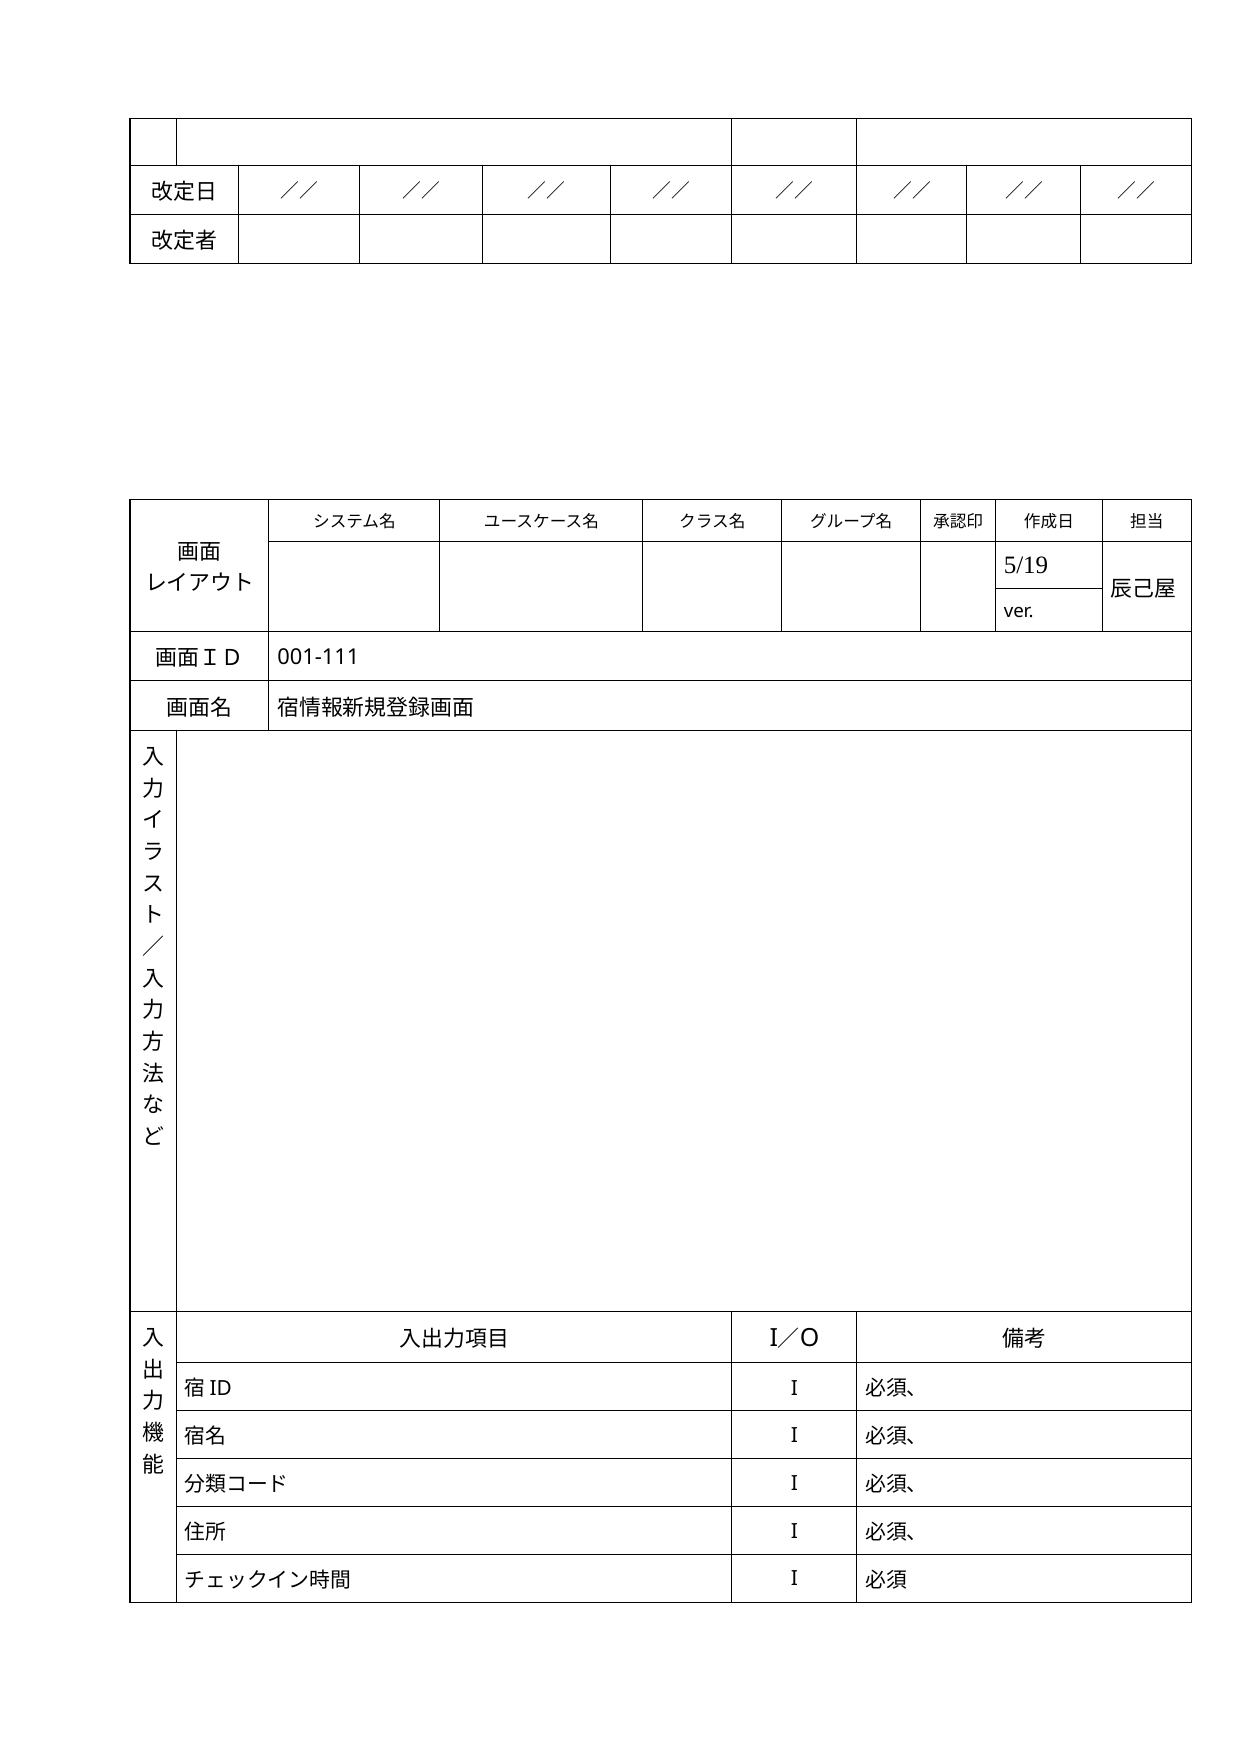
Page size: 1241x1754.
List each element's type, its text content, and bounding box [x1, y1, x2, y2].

table_cell 画面ＩＤ [131, 632, 268, 680]
table_cell 必須、 [857, 1459, 1191, 1506]
table_header 作成日 [996, 500, 1102, 541]
table_cell [857, 215, 966, 263]
table_cell ／／ [360, 166, 482, 214]
table_cell 辰己屋 [1103, 542, 1191, 631]
table_cell [177, 731, 1191, 1311]
table_cell I／O [732, 1312, 856, 1362]
table_cell 入出力項目 [177, 1312, 731, 1362]
table_cell 入力イラスト／入力方法など [131, 731, 176, 1311]
table_cell I [732, 1411, 856, 1458]
table_cell [239, 215, 359, 263]
table_header グループ名 [782, 500, 920, 541]
table_cell 宿名 [177, 1411, 731, 1458]
table_cell 5/19 [996, 542, 1102, 587]
table_cell ver. [996, 589, 1102, 631]
table_cell [611, 215, 731, 263]
table_cell ／／ [1081, 166, 1191, 214]
table_cell 分類コード [177, 1459, 731, 1506]
table_cell I [732, 1363, 856, 1410]
table_cell ／／ [967, 166, 1080, 214]
table_cell [1081, 215, 1191, 263]
table_cell 必須、 [857, 1363, 1191, 1410]
table_header 画面 レイアウト [131, 500, 268, 631]
table_cell [483, 215, 610, 263]
table_cell ／／ [857, 166, 966, 214]
table_cell [732, 119, 856, 164]
table_cell [967, 215, 1080, 263]
table_cell [177, 119, 731, 164]
table_cell 宿ID [177, 1363, 731, 1410]
table_cell 必須 [857, 1555, 1191, 1602]
table_cell [857, 119, 1191, 164]
table_cell 001-111 [269, 632, 1191, 680]
table_header 担当 [1103, 500, 1191, 541]
table_cell I [732, 1555, 856, 1602]
table_cell [643, 542, 781, 631]
table_header クラス名 [643, 500, 781, 541]
table_cell [269, 542, 439, 631]
table_cell [782, 542, 920, 631]
table_cell ／／ [732, 166, 856, 214]
table_header ユースケース名 [440, 500, 642, 541]
table_cell ／／ [611, 166, 731, 214]
table_cell 入出力機能 [131, 1312, 176, 1602]
table_cell 備考 [857, 1312, 1191, 1362]
table_header 承認印 [921, 500, 995, 541]
table_cell 必須、 [857, 1411, 1191, 1458]
table_cell 必須、 [857, 1507, 1191, 1554]
table_cell [732, 215, 856, 263]
table_cell ／／ [483, 166, 610, 214]
table_cell チェックイン時間 [177, 1555, 731, 1602]
table_cell 宿情報新規登録画面 [269, 681, 1191, 729]
table_cell 改定日 [131, 166, 238, 214]
table_cell [360, 215, 482, 263]
table_cell 改定者 [131, 215, 238, 263]
table_header システム名 [269, 500, 439, 541]
table_cell ／／ [239, 166, 359, 214]
table_cell 住所 [177, 1507, 731, 1554]
table_cell [921, 542, 995, 631]
table_cell I [732, 1459, 856, 1506]
table_cell 画面名 [131, 681, 268, 729]
table_cell I [732, 1507, 856, 1554]
table_cell [440, 542, 642, 631]
